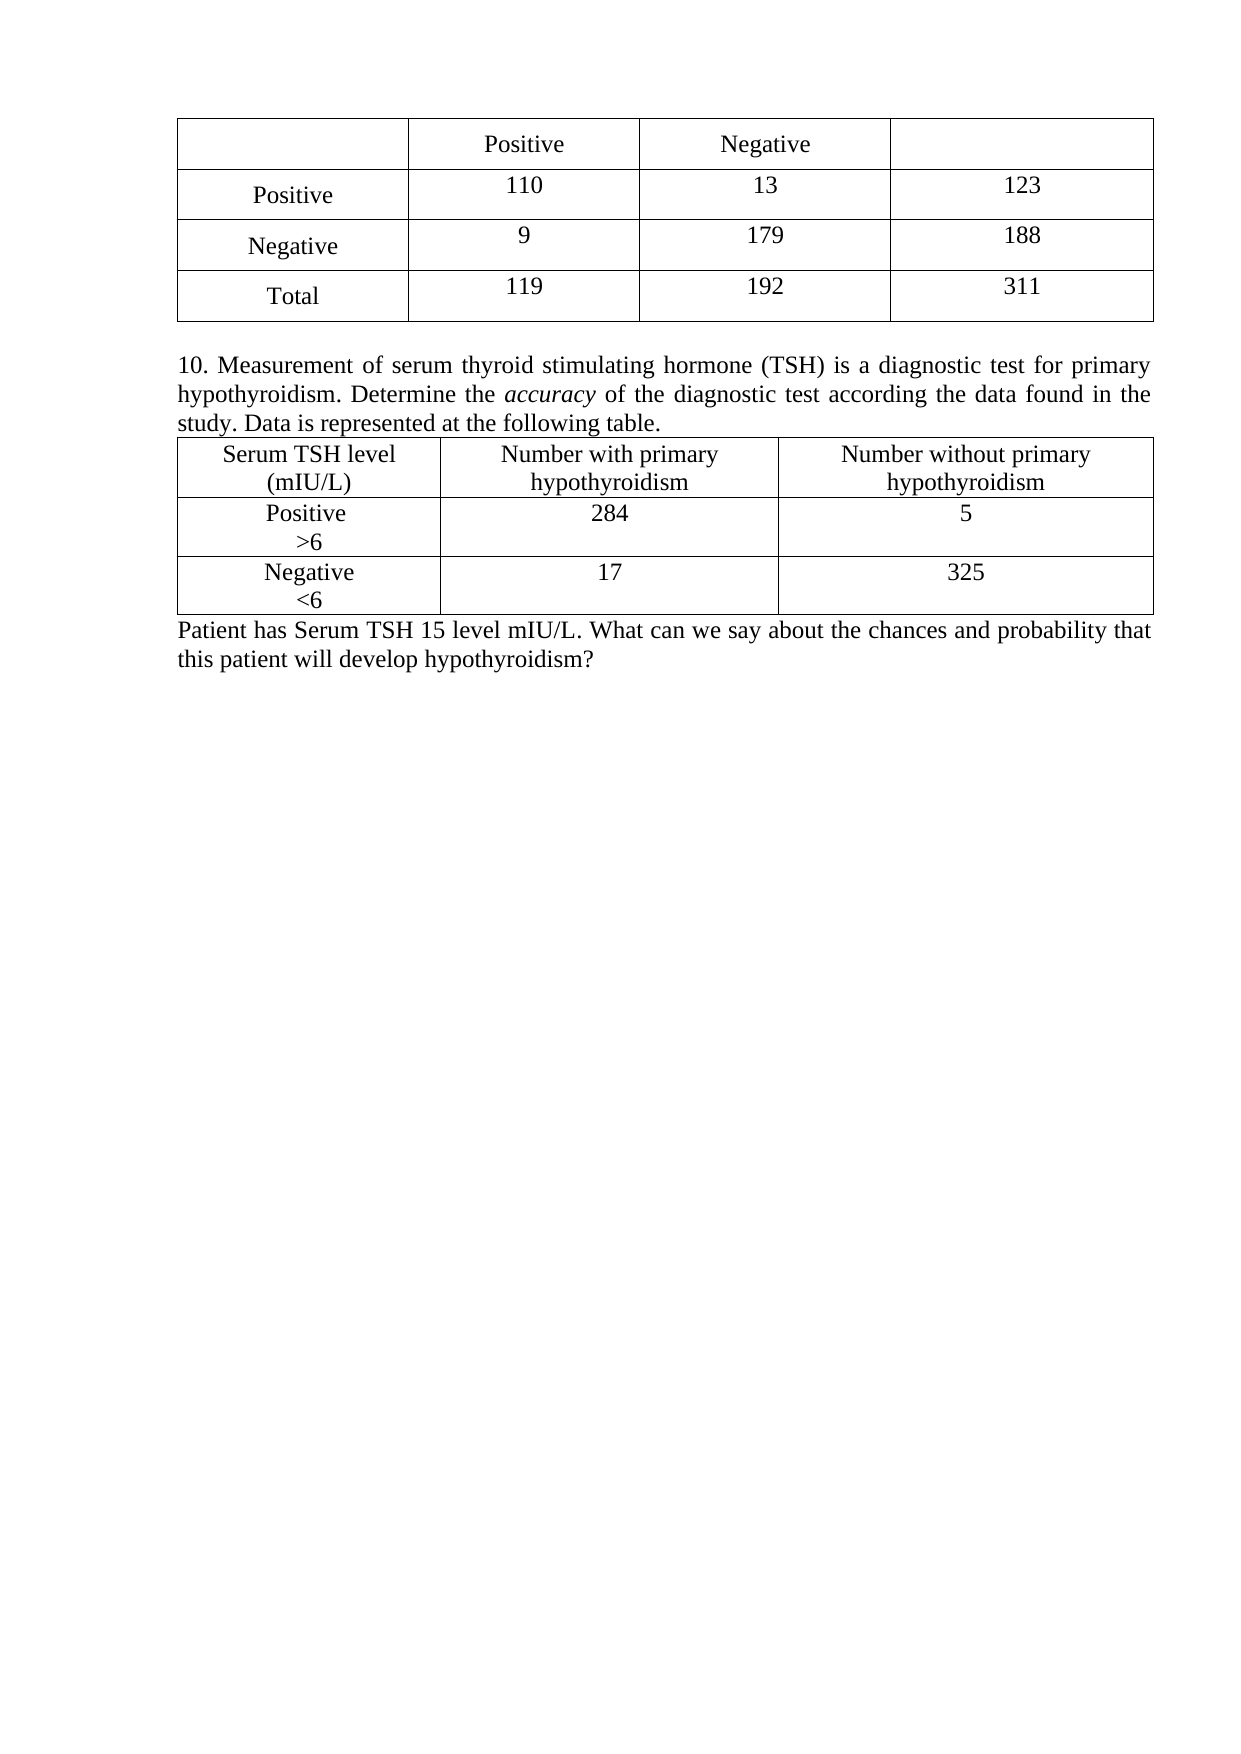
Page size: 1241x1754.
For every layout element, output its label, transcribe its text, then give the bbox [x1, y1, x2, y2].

table_cell Positive [409, 119, 639, 169]
table_cell 5 [779, 498, 1153, 556]
table_cell Positive >6 [178, 498, 440, 556]
table_cell 284 [441, 498, 778, 556]
text Patient has Serum TSH 15 level mIU/L. What can we say about the chances and probability that this patient will develop hypothyroidism? [177, 615, 1152, 673]
table_cell Positive [178, 170, 408, 219]
table_header [178, 119, 408, 169]
table_cell Negative <6 [178, 557, 440, 614]
table_cell Total [178, 271, 408, 321]
table_cell 179 [640, 220, 890, 270]
table_header Serum TSH level (mIU/L) [178, 438, 440, 497]
text 10. Measurement of serum thyroid stimulating hormone (TSH) is a diagnostic test for primary hypothyroidism. Determine the accuracy of the diagnostic test according the data found in the study. Data is represented at the following table. [177, 350, 1152, 437]
table_cell 119 [409, 271, 639, 321]
table_cell Negative [178, 220, 408, 270]
table_cell 188 [891, 220, 1153, 270]
table_cell 311 [891, 271, 1153, 321]
table_cell Negative [640, 119, 890, 169]
table_cell 110 [409, 170, 639, 219]
table_cell 9 [409, 220, 639, 270]
table_cell 17 [441, 557, 778, 614]
table_header Number with primary hypothyroidism [441, 438, 778, 497]
table_cell 325 [779, 557, 1153, 614]
table_header [891, 119, 1153, 169]
table_cell 13 [640, 170, 890, 219]
table_cell 192 [640, 271, 890, 321]
table_header Number without primary hypothyroidism [779, 438, 1153, 497]
table_cell 123 [891, 170, 1153, 219]
